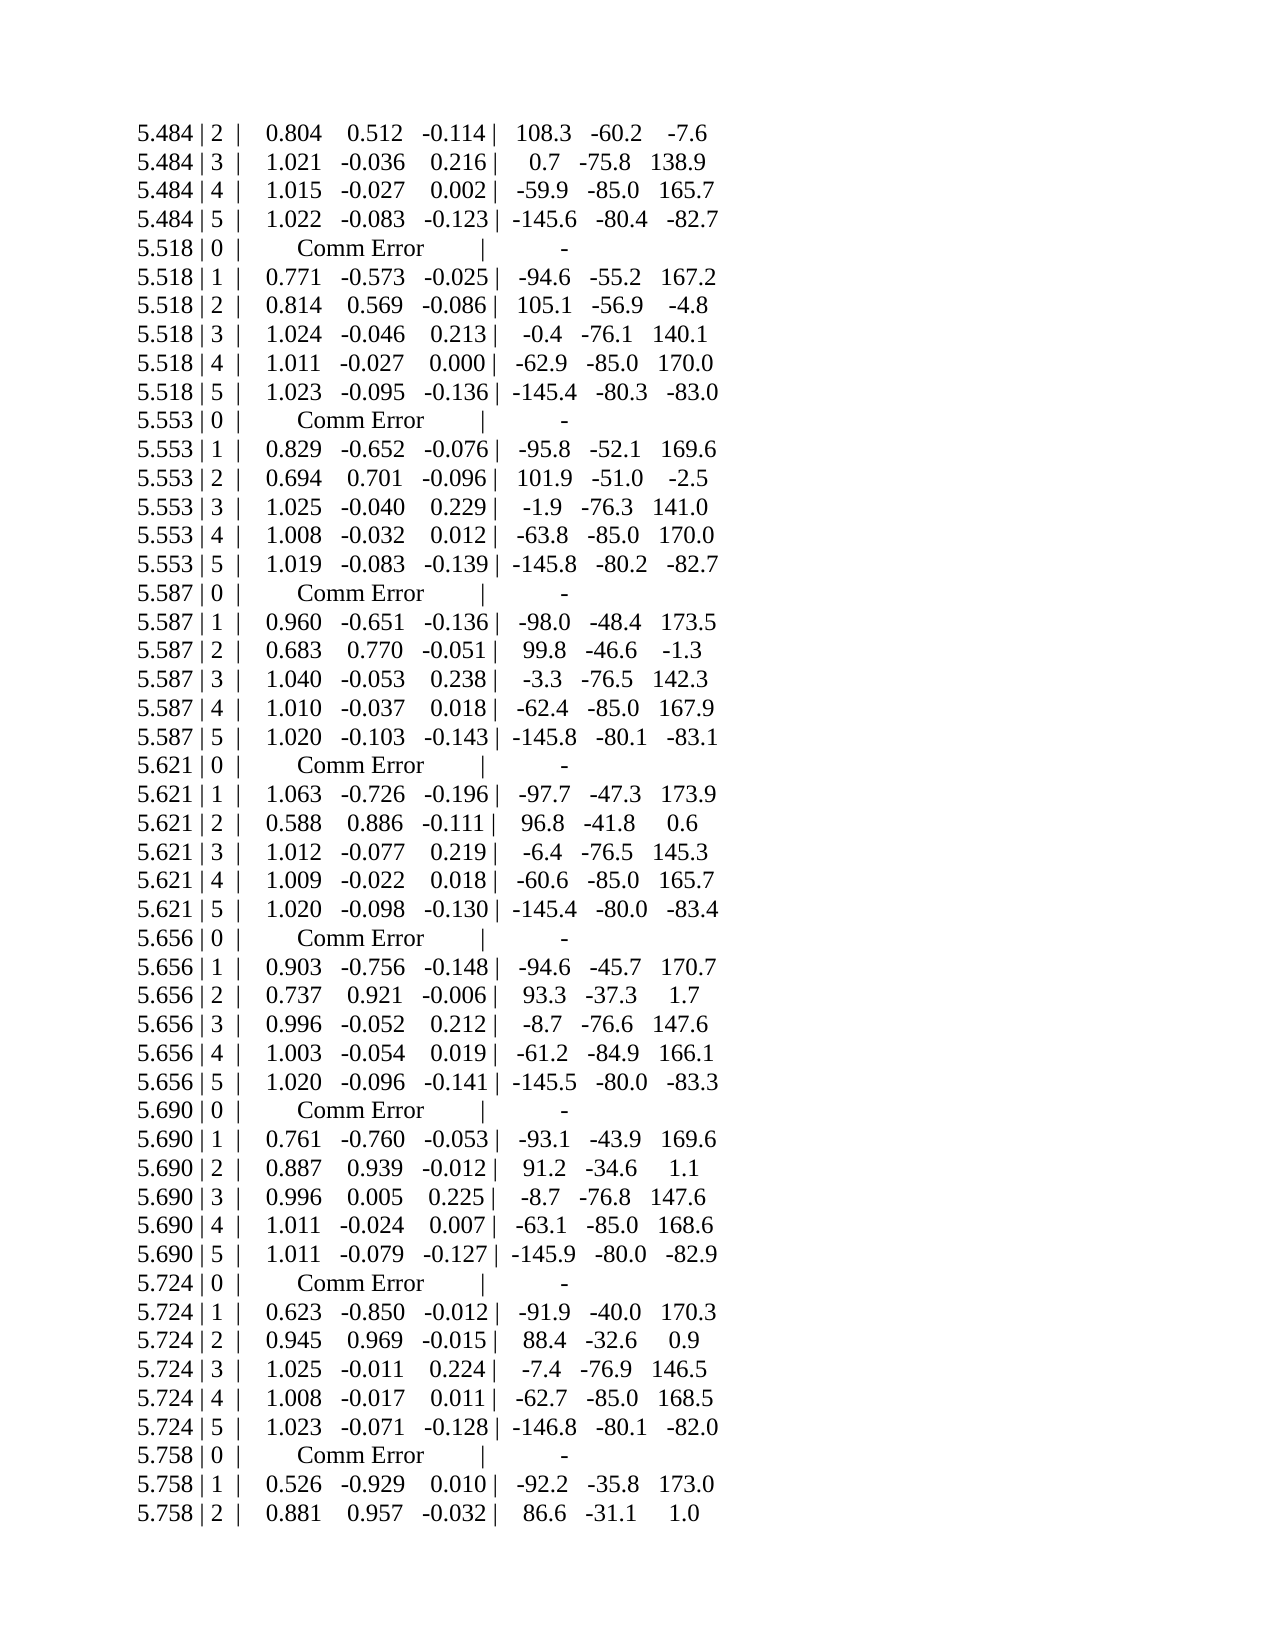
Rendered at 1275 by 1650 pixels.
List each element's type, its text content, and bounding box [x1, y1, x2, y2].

text 5.587 | 2 | 0.683 0.770 -0.051 | 99.8 -46.6 -1.3 [118, 636, 1157, 664]
text 5.553 | 3 | 1.025 -0.040 0.229 | -1.9 -76.3 141.0 [118, 492, 1157, 521]
text 5.518 | 3 | 1.024 -0.046 0.213 | -0.4 -76.1 140.1 [118, 319, 1157, 348]
text 5.758 | 2 | 0.881 0.957 -0.032 | 86.6 -31.1 1.0 [118, 1498, 1157, 1527]
text 5.621 | 5 | 1.020 -0.098 -0.130 | -145.4 -80.0 -83.4 [118, 894, 1157, 923]
text 5.690 | 2 | 0.887 0.939 -0.012 | 91.2 -34.6 1.1 [118, 1153, 1157, 1182]
text 5.690 | 3 | 0.996 0.005 0.225 | -8.7 -76.8 147.6 [118, 1182, 1157, 1211]
text 5.587 | 0 | Comm Error | - [118, 578, 1157, 607]
text 5.656 | 2 | 0.737 0.921 -0.006 | 93.3 -37.3 1.7 [118, 981, 1157, 1009]
text 5.484 | 5 | 1.022 -0.083 -0.123 | -145.6 -80.4 -82.7 [118, 204, 1157, 233]
text 5.758 | 1 | 0.526 -0.929 0.010 | -92.2 -35.8 173.0 [118, 1469, 1157, 1498]
text 5.518 | 0 | Comm Error | - [118, 233, 1157, 262]
text 5.690 | 5 | 1.011 -0.079 -0.127 | -145.9 -80.0 -82.9 [118, 1239, 1157, 1268]
text 5.587 | 4 | 1.010 -0.037 0.018 | -62.4 -85.0 167.9 [118, 693, 1157, 722]
text 5.656 | 1 | 0.903 -0.756 -0.148 | -94.6 -45.7 170.7 [118, 952, 1157, 981]
text 5.724 | 0 | Comm Error | - [118, 1268, 1157, 1297]
text 5.518 | 1 | 0.771 -0.573 -0.025 | -94.6 -55.2 167.2 [118, 262, 1157, 291]
text 5.690 | 1 | 0.761 -0.760 -0.053 | -93.1 -43.9 169.6 [118, 1124, 1157, 1153]
text 5.553 | 4 | 1.008 -0.032 0.012 | -63.8 -85.0 170.0 [118, 521, 1157, 549]
text 5.587 | 1 | 0.960 -0.651 -0.136 | -98.0 -48.4 173.5 [118, 607, 1157, 636]
text 5.656 | 4 | 1.003 -0.054 0.019 | -61.2 -84.9 166.1 [118, 1038, 1157, 1067]
text 5.518 | 5 | 1.023 -0.095 -0.136 | -145.4 -80.3 -83.0 [118, 377, 1157, 406]
text 5.656 | 5 | 1.020 -0.096 -0.141 | -145.5 -80.0 -83.3 [118, 1067, 1157, 1096]
text 5.484 | 3 | 1.021 -0.036 0.216 | 0.7 -75.8 138.9 [118, 147, 1157, 176]
text 5.621 | 3 | 1.012 -0.077 0.219 | -6.4 -76.5 145.3 [118, 837, 1157, 866]
text 5.518 | 2 | 0.814 0.569 -0.086 | 105.1 -56.9 -4.8 [118, 291, 1157, 319]
text 5.656 | 3 | 0.996 -0.052 0.212 | -8.7 -76.6 147.6 [118, 1009, 1157, 1038]
text 5.587 | 3 | 1.040 -0.053 0.238 | -3.3 -76.5 142.3 [118, 664, 1157, 693]
text 5.724 | 1 | 0.623 -0.850 -0.012 | -91.9 -40.0 170.3 [118, 1297, 1157, 1326]
text 5.553 | 2 | 0.694 0.701 -0.096 | 101.9 -51.0 -2.5 [118, 463, 1157, 492]
text 5.621 | 0 | Comm Error | - [118, 751, 1157, 779]
text 5.587 | 5 | 1.020 -0.103 -0.143 | -145.8 -80.1 -83.1 [118, 722, 1157, 751]
text 5.553 | 1 | 0.829 -0.652 -0.076 | -95.8 -52.1 169.6 [118, 434, 1157, 463]
text 5.621 | 1 | 1.063 -0.726 -0.196 | -97.7 -47.3 173.9 [118, 779, 1157, 808]
text 5.553 | 0 | Comm Error | - [118, 406, 1157, 434]
text 5.690 | 0 | Comm Error | - [118, 1096, 1157, 1124]
text 5.621 | 4 | 1.009 -0.022 0.018 | -60.6 -85.0 165.7 [118, 866, 1157, 894]
text 5.724 | 5 | 1.023 -0.071 -0.128 | -146.8 -80.1 -82.0 [118, 1412, 1157, 1441]
text 5.518 | 4 | 1.011 -0.027 0.000 | -62.9 -85.0 170.0 [118, 348, 1157, 377]
text 5.553 | 5 | 1.019 -0.083 -0.139 | -145.8 -80.2 -82.7 [118, 549, 1157, 578]
text 5.690 | 4 | 1.011 -0.024 0.007 | -63.1 -85.0 168.6 [118, 1211, 1157, 1239]
text 5.724 | 2 | 0.945 0.969 -0.015 | 88.4 -32.6 0.9 [118, 1326, 1157, 1354]
text 5.621 | 2 | 0.588 0.886 -0.111 | 96.8 -41.8 0.6 [118, 808, 1157, 837]
text 5.724 | 4 | 1.008 -0.017 0.011 | -62.7 -85.0 168.5 [118, 1383, 1157, 1412]
text 5.724 | 3 | 1.025 -0.011 0.224 | -7.4 -76.9 146.5 [118, 1354, 1157, 1383]
text 5.758 | 0 | Comm Error | - [118, 1441, 1157, 1469]
text 5.484 | 4 | 1.015 -0.027 0.002 | -59.9 -85.0 165.7 [118, 176, 1157, 204]
text 5.656 | 0 | Comm Error | - [118, 923, 1157, 952]
text 5.484 | 2 | 0.804 0.512 -0.114 | 108.3 -60.2 -7.6 [118, 118, 1157, 147]
